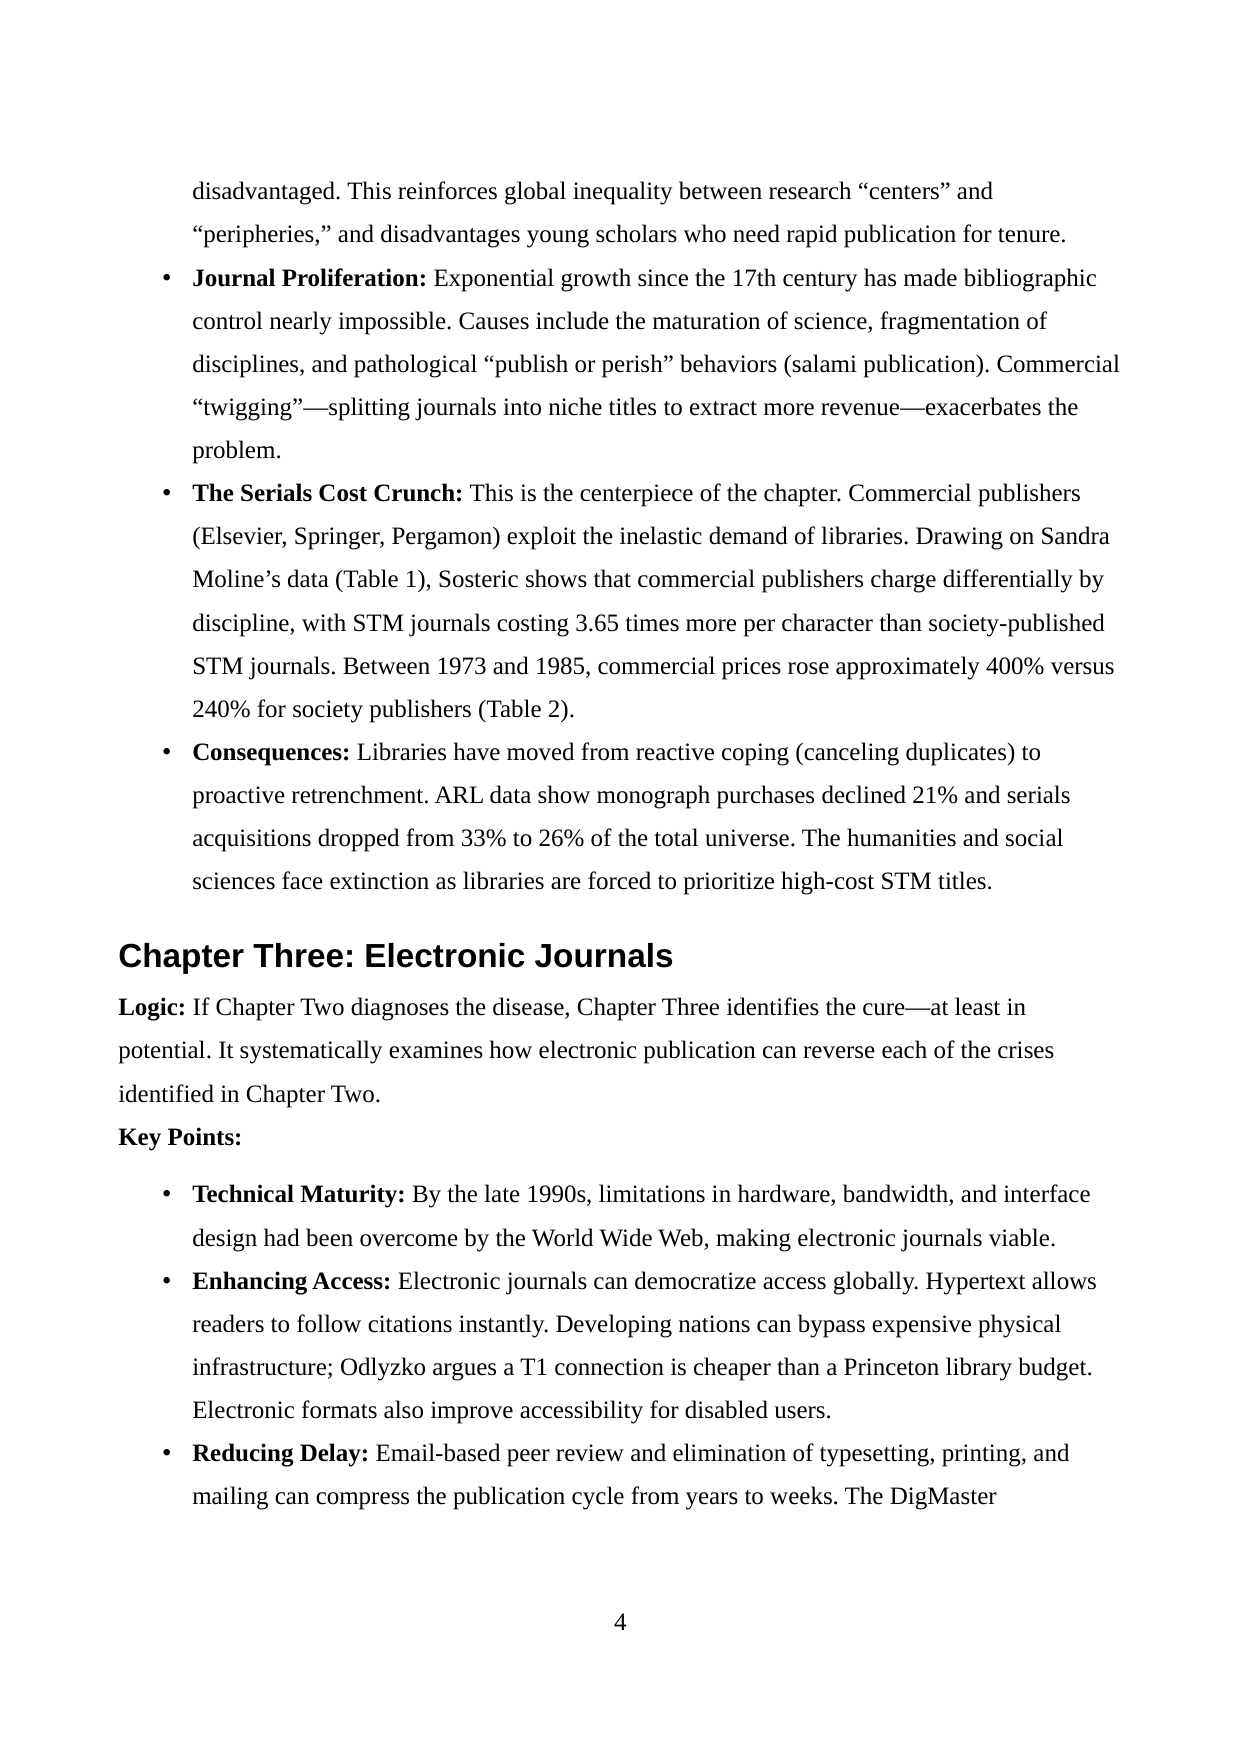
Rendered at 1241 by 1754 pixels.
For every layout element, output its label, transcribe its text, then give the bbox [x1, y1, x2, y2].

text Key Points: [118, 1122, 1122, 1151]
list Enhancing Access: Electronic journals can democratize access globally. Hypertext allows readers to follow citations instantly. Developing nations can bypass expensive physical infrastructure; Odlyzko argues a T1 connection is cheaper than a Princeton library budget. Electronic formats also improve accessibility for disabled users. [162, 1266, 1122, 1424]
list Journal Proliferation: Exponential growth since the 17th century has made bibliographic control nearly impossible. Causes include the maturation of science, fragmentation of disciplines, and pathological “publish or perish” behaviors (salami publication). Commercial “twigging”—splitting journals into niche titles to extract more revenue—exacerbates the problem. [162, 263, 1122, 464]
list Consequences: Libraries have moved from reactive coping (canceling duplicates) to proactive retrenchment. ARL data show monograph purchases declined 21% and serials acquisitions dropped from 33% to 26% of the total universe. The humanities and social sciences face extinction as libraries are forced to prioritize high-cost STM titles. [162, 737, 1122, 895]
list Technical Maturity: By the late 1990s, limitations in hardware, bandwidth, and interface design had been overcome by the World Wide Web, making electronic journals viable. [162, 1179, 1122, 1251]
text Logic: If Chapter Two diagnoses the disease, Chapter Three identifies the cure—at least in potential. It systematically examines how electronic publication can reverse each of the crises identified in Chapter Two. [118, 992, 1122, 1107]
list The Serials Cost Crunch: This is the centerpiece of the chapter. Commercial publishers (Elsevier, Springer, Pergamon) exploit the inelastic demand of libraries. Drawing on Sandra Moline’s data (Table 1), Sosteric shows that commercial publishers charge differentially by discipline, with STM journals costing 3.65 times more per character than society-published STM journals. Between 1973 and 1985, commercial prices rose approximately 400% versus 240% for society publishers (Table 2). [162, 478, 1122, 723]
list Reducing Delay: Email-based peer review and elimination of typesetting, printing, and mailing can compress the publication cycle from years to weeks. The DigMaster [162, 1438, 1122, 1510]
list disadvantaged. This reinforces global inequality between research “centers” and “peripheries,” and disadvantages young scholars who need rapid publication for tenure. [162, 176, 1122, 248]
subtitle Chapter Three: Electronic Journals [118, 936, 1122, 974]
